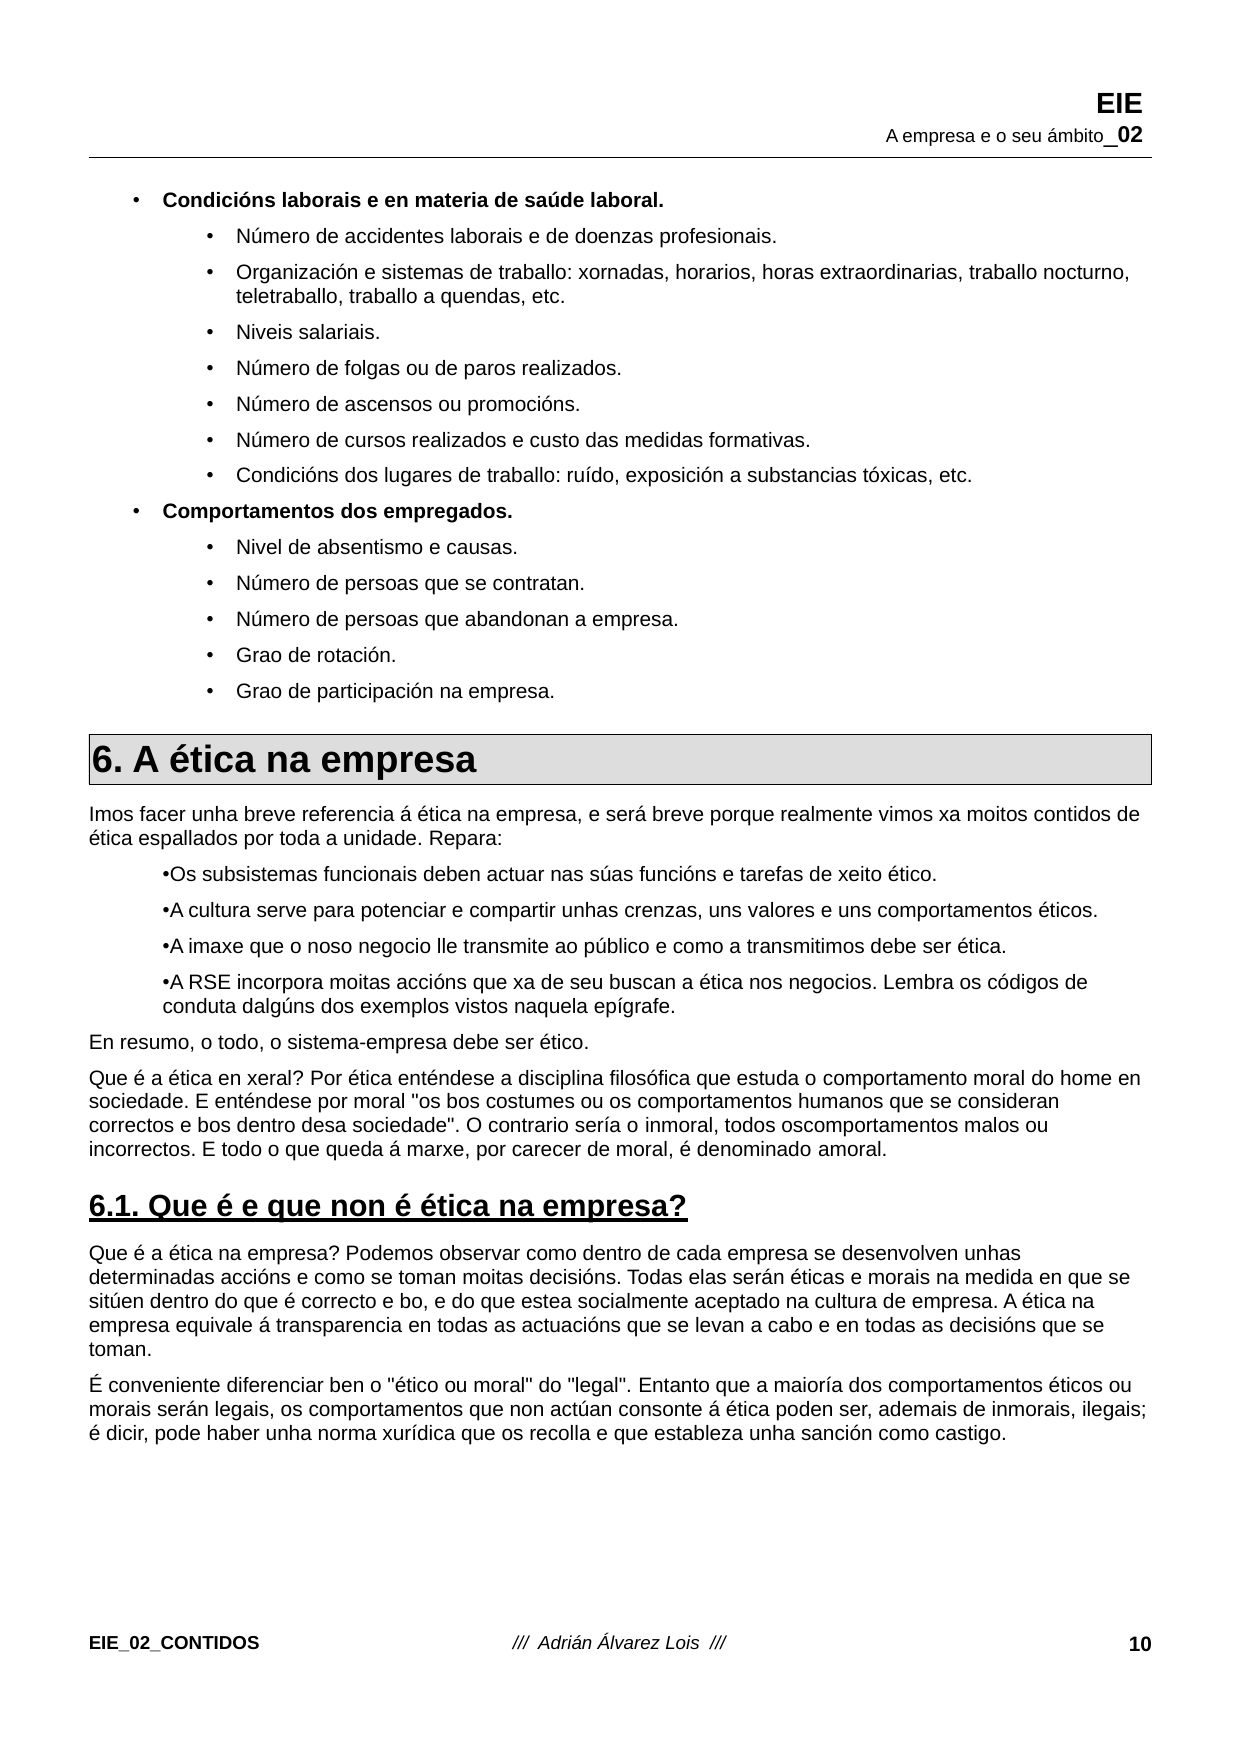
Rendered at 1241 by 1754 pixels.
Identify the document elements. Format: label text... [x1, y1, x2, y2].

text Imos facer unha breve referencia á ética na empresa, e será breve porque realmente vimos xa moitos contidos de ética espallados por toda a unidade. Repara: [88, 802, 1152, 850]
list Grao de participación na empresa. [206, 679, 1152, 703]
list Os subsistemas funcionais deben actuar nas súas funcións e tarefas de xeito ético. [88, 862, 1152, 886]
list Número de accidentes laborais e de doenzas profesionais. [206, 224, 1152, 248]
list Nivel de absentismo e causas. [206, 535, 1152, 559]
text Que é a ética en xeral? Por ética enténdese a disciplina filosófica que estuda o comportamento moral do home en sociedade. E enténdese por moral "os bos costumes ou os comportamentos humanos que se consideran correctos e bos dentro desa sociedade". O contrario sería o inmoral, todos oscomportamentos malos ou incorrectos. E todo o que queda á marxe, por carecer de moral, é denominado amoral. [88, 1065, 1152, 1161]
list A RSE incorpora moitas accións que xa de seu buscan a ética nos negocios. Lembra os códigos de conduta dalgúns dos exemplos vistos naquela epígrafe. [88, 970, 1152, 1018]
list Número de persoas que se contratan. [206, 571, 1152, 595]
text É conveniente diferenciar ben o "ético ou moral" do "legal". Entanto que a maioría dos comportamentos éticos ou morais serán legais, os comportamentos que non actúan consonte á ética poden ser, ademais de inmorais, ilegais; é dicir, pode haber unha norma xurídica que os recolla e que estableza unha sanción como castigo. [88, 1372, 1152, 1444]
list Niveis salariais. [206, 319, 1152, 344]
list Grao de rotación. [206, 643, 1152, 667]
text Que é a ética na empresa? Podemos observar como dentro de cada empresa se desenvolven unhas determinadas accións e como se toman moitas decisións. Todas elas serán éticas e morais na medida en que se sitúen dentro do que é correcto e bo, e do que estea socialmente aceptado na cultura de empresa. A ética na empresa equivale á transparencia en todas as actuacións que se levan a cabo e en todas as decisións que se toman. [88, 1241, 1152, 1361]
list A imaxe que o noso negocio lle transmite ao público e como a transmitimos debe ser ética. [88, 934, 1152, 958]
subtitle 6. A ética na empresa [90, 735, 1151, 784]
subtitle 6.1. Que é e que non é ética na empresa? [88, 1188, 1152, 1223]
text En resumo, o todo, o sistema-empresa debe ser ético. [88, 1029, 1152, 1053]
list Número de ascensos ou promocións. [206, 391, 1152, 416]
list Número de folgas ou de paros realizados. [206, 356, 1152, 379]
list Número de cursos realizados e custo das medidas formativas. [206, 427, 1152, 451]
list Número de persoas que abandonan a empresa. [206, 607, 1152, 631]
list Comportamentos dos empregados. [133, 499, 1152, 523]
list A cultura serve para potenciar e compartir unhas crenzas, uns valores e uns comportamentos éticos. [88, 898, 1152, 922]
list Organización e sistemas de traballo: xornadas, horarios, horas extraordinarias, traballo nocturno, teletraballo, traballo a quendas, etc. [206, 260, 1152, 308]
list Condicións laborais e en materia de saúde laboral. [133, 188, 1152, 212]
list Condicións dos lugares de traballo: ruído, exposición a substancias tóxicas, etc. [206, 463, 1152, 487]
